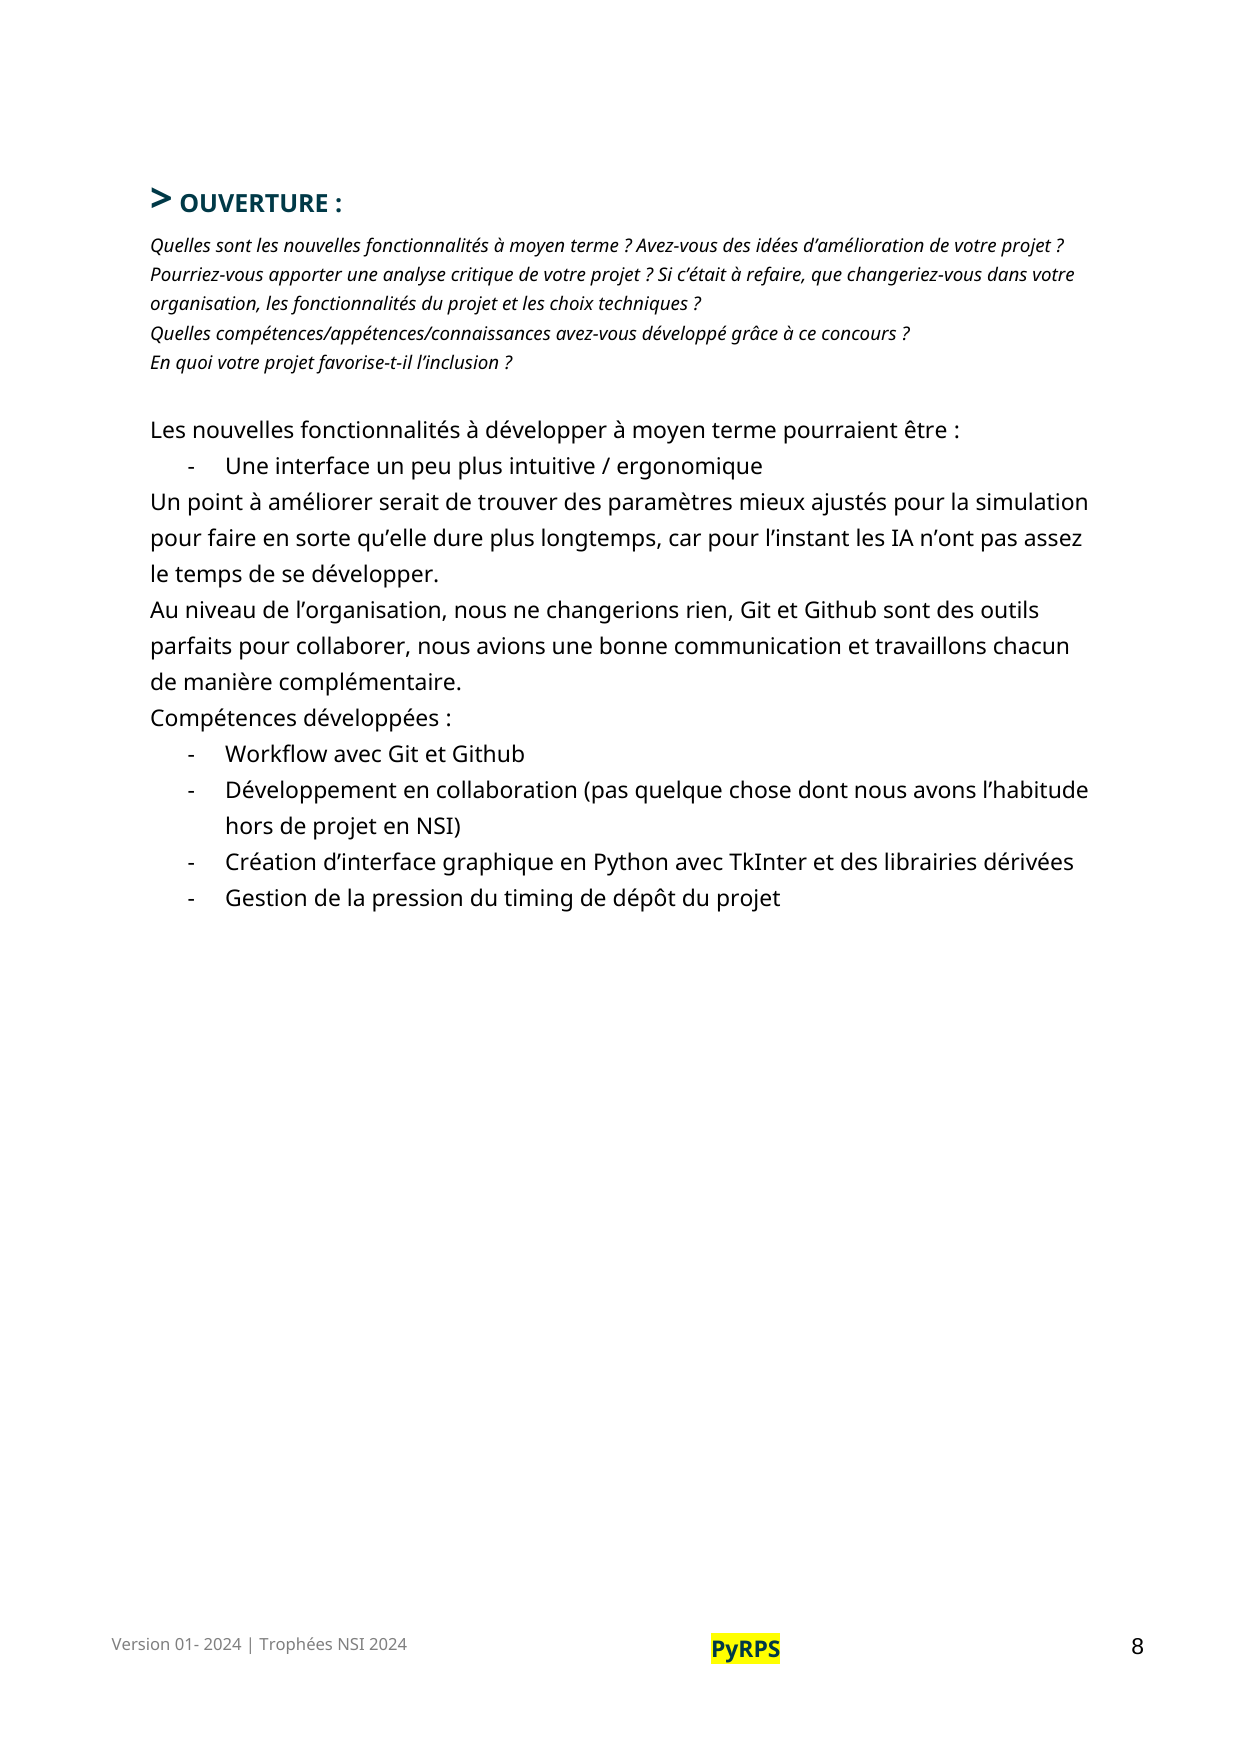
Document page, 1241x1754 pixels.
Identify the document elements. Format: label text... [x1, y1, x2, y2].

text Quelles sont les nouvelles fonctionnalités à moyen terme ? Avez-vous des idées d’amélioration de votre projet ? [150, 232, 1090, 258]
text Compétences développées : [150, 702, 1090, 733]
text Quelles compétences/appétences/connaissances avez-vous développé grâce à ce concours ? [150, 320, 1090, 345]
list Création d’interface graphique en Python avec TkInter et des librairies dérivées [187, 846, 1090, 877]
list Workflow avec Git et Github [187, 738, 1090, 769]
list Gestion de la pression du timing de dépôt du projet [187, 882, 1090, 913]
text Au niveau de l’organisation, nous ne changerions rien, Git et Github sont des outils parfaits pour collaborer, nous avions une bonne communication et travaillons chacun de manière complémentaire. [150, 594, 1090, 697]
text > OUVERTURE : [150, 170, 1090, 224]
list Une interface un peu plus intuitive / ergonomique [187, 450, 1090, 482]
text Pourriez-vous apporter une analyse critique de votre projet ? Si c’était à refaire, que changeriez-vous dans votre organisation, les fonctionnalités du projet et les choix techniques ? [150, 261, 1090, 316]
text Un point à améliorer serait de trouver des paramètres mieux ajustés pour la simulation pour faire en sorte qu’elle dure plus longtemps, car pour l’instant les IA n’ont pas assez le temps de se développer. [150, 486, 1090, 589]
list Développement en collaboration (pas quelque chose dont nous avons l’habitude hors de projet en NSI) [187, 774, 1090, 841]
text Les nouvelles fonctionnalités à développer à moyen terme pourraient être : [150, 414, 1090, 446]
text En quoi votre projet favorise-t-il l’inclusion ? [150, 349, 1090, 375]
